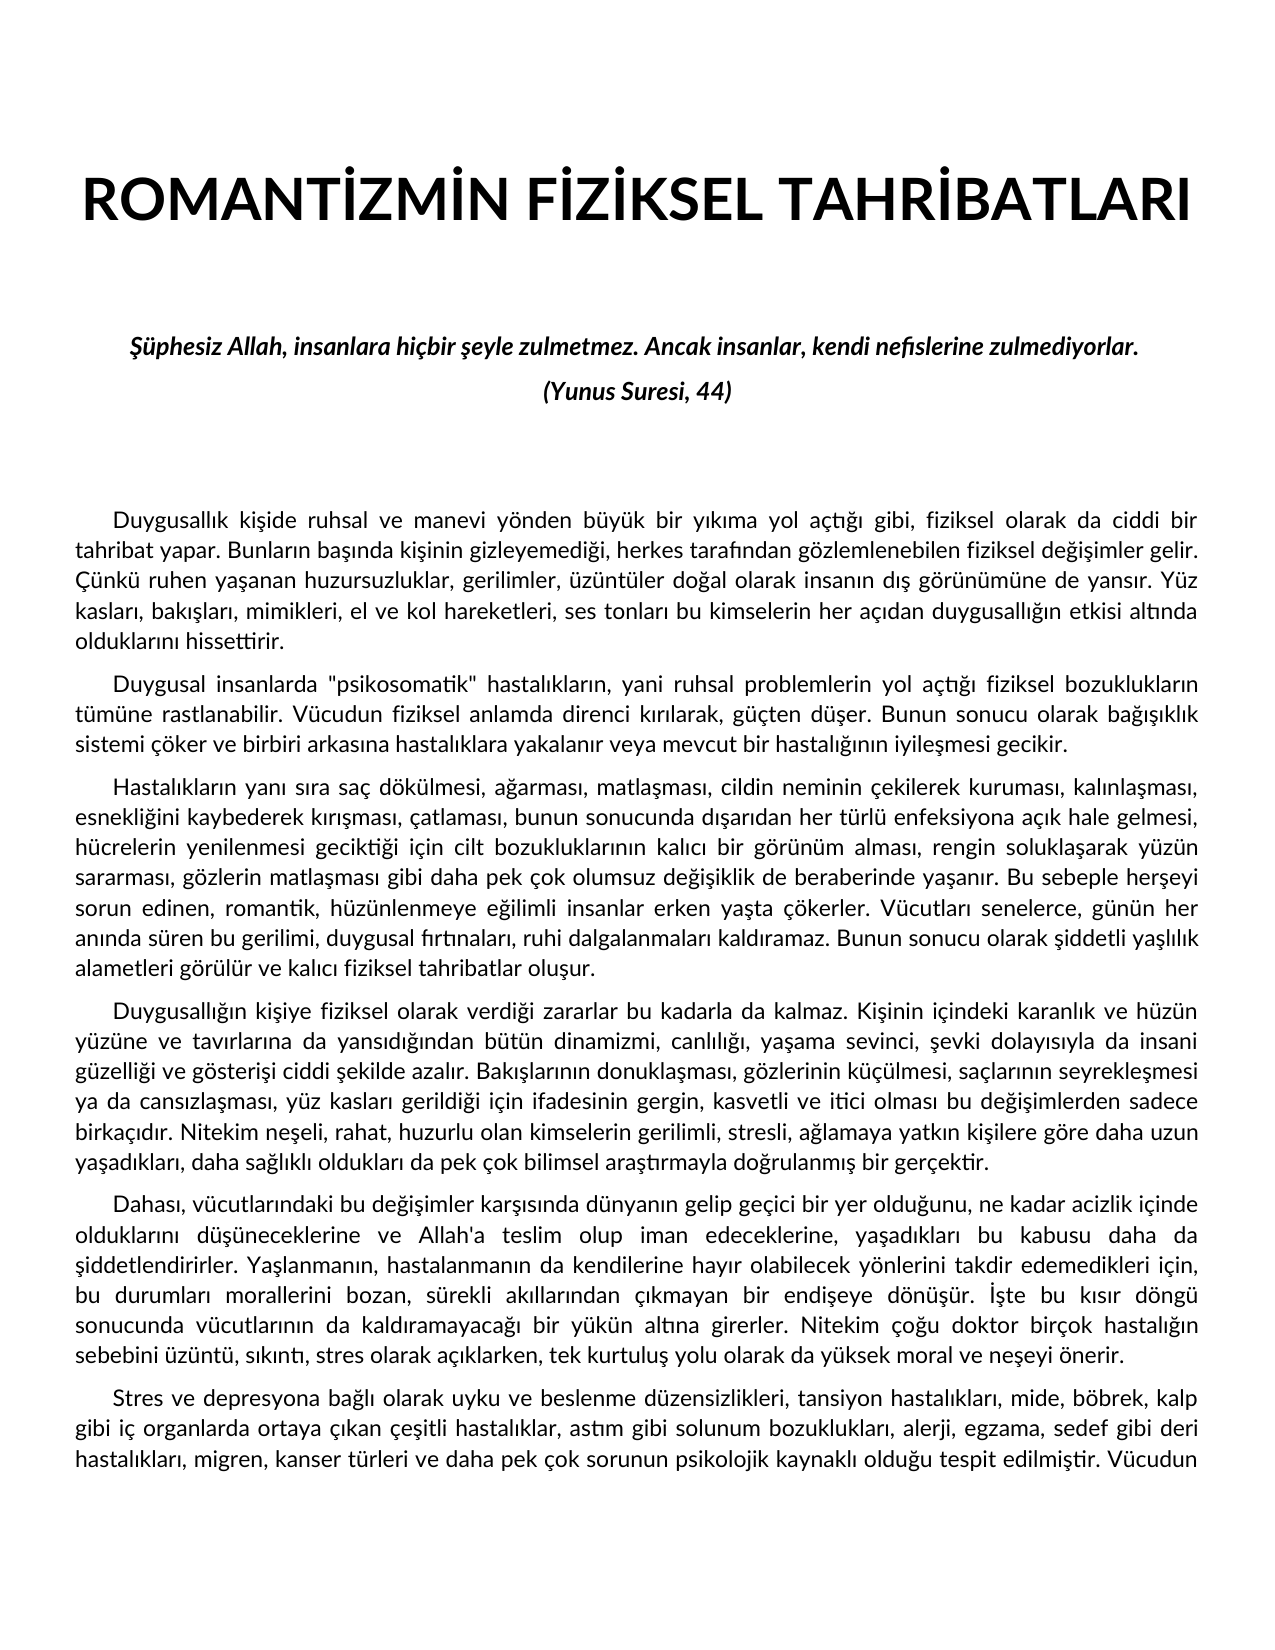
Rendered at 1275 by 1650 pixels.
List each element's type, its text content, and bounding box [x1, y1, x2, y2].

text Duygusallık kişide ruhsal ve manevi yönden büyük bir yıkıma yol açtığı gibi, fiziksel olarak da ciddi bir tahribat yapar. Bunların başında kişinin gizleyemediği, herkes tarafından gözlemlenebilen fiziksel değişimler gelir. Çünkü ruhen yaşanan huzursuzluklar, gerilimler, üzüntüler doğal olarak insanın dış görünümüne de yansır. Yüz kasları, bakışları, mimikleri, el ve kol hareketleri, ses tonları bu kimselerin her açıdan duygusallığın etkisi altında olduklarını hissettirir. [75, 506, 1200, 654]
text Duygusallığın kişiye fiziksel olarak verdiği zararlar bu kadarla da kalmaz. Kişinin içindeki karanlık ve hüzün yüzüne ve tavırlarına da yansıdığından bütün dinamizmi, canlılığı, yaşama sevinci, şevki dolayısıyla da insani güzelliği ve gösterişi ciddi şekilde azalır. Bakışlarının donuklaşması, gözlerinin küçülmesi, saçlarının seyrekleşmesi ya da cansızlaşması, yüz kasları gerildiği için ifadesinin gergin, kasvetli ve itici olması bu değişimlerden sadece birkaçıdır. Nitekim neşeli, rahat, huzurlu olan kimselerin gerilimli, stresli, ağlamaya yatkın kişilere göre daha uzun yaşadıkları, daha sağlıklı oldukları da pek çok bilimsel araştırmayla doğrulanmış bir gerçektir. [75, 996, 1200, 1175]
subtitle ROMANTİZMİN FİZİKSEL TAHRİBATLARI [75, 162, 1200, 232]
text Hastalıkların yanı sıra saç dökülmesi, ağarması, matlaşması, cildin neminin çekilerek kuruması, kalınlaşması, esnekliğini kaybederek kırışması, çatlaması, bunun sonucunda dışarıdan her türlü enfeksiyona açık hale gelmesi, hücrelerin yenilenmesi geciktiği için cilt bozukluklarının kalıcı bir görünüm alması, rengin soluklaşarak yüzün sararması, gözlerin matlaşması gibi daha pek çok olumsuz değişiklik de beraberinde yaşanır. Bu sebeple herşeyi sorun edinen, romantik, hüzünlenmeye eğilimli insanlar erken yaşta çökerler. Vücutları senelerce, günün her anında süren bu gerilimi, duygusal fırtınaları, ruhi dalgalanmaları kaldıramaz. Bunun sonucu olarak şiddetli yaşlılık alametleri görülür ve kalıcı fiziksel tahribatlar oluşur. [75, 772, 1200, 981]
text Şüphesiz Allah, insanlara hiçbir şeyle zulmetmez. Ancak insanlar, kendi nefislerine zulmediyorlar. (Yunus Suresi, 44) [75, 330, 1200, 405]
text Stres ve depresyona bağlı olarak uyku ve beslenme düzensizlikleri, tansiyon hastalıkları, mide, böbrek, kalp gibi iç organlarda ortaya çıkan çeşitli hastalıklar, astım gibi solunum bozuklukları, alerji, egzama, sedef gibi deri hastalıkları, migren, kanser türleri ve daha pek çok sorunun psikolojik kaynaklı olduğu tespit edilmiştir. Vücudun [75, 1384, 1200, 1472]
text Dahası, vücutlarındaki bu değişimler karşısında dünyanın gelip geçici bir yer olduğunu, ne kadar acizlik içinde olduklarını düşüneceklerine ve Allah'a teslim olup iman edeceklerine, yaşadıkları bu kabusu daha da şiddetlendirirler. Yaşlanmanın, hastalanmanın da kendilerine hayır olabilecek yönlerini takdir edemedikleri için, bu durumları morallerini bozan, sürekli akıllarından çıkmayan bir endişeye dönüşür. İşte bu kısır döngü sonucunda vücutlarının da kaldıramayacağı bir yükün altına girerler. Nitekim çoğu doktor birçok hastalığın sebebini üzüntü, sıkıntı, stres olarak açıklarken, tek kurtuluş yolu olarak da yüksek moral ve neşeyi önerir. [75, 1190, 1200, 1369]
text Duygusal insanlarda "psikosomatik" hastalıkların, yani ruhsal problemlerin yol açtığı fiziksel bozuklukların tümüne rastlanabilir. Vücudun fiziksel anlamda direnci kırılarak, güçten düşer. Bunun sonucu olarak bağışıklık sistemi çöker ve birbiri arkasına hastalıklara yakalanır veya mevcut bir hastalığının iyileşmesi gecikir. [75, 669, 1200, 757]
